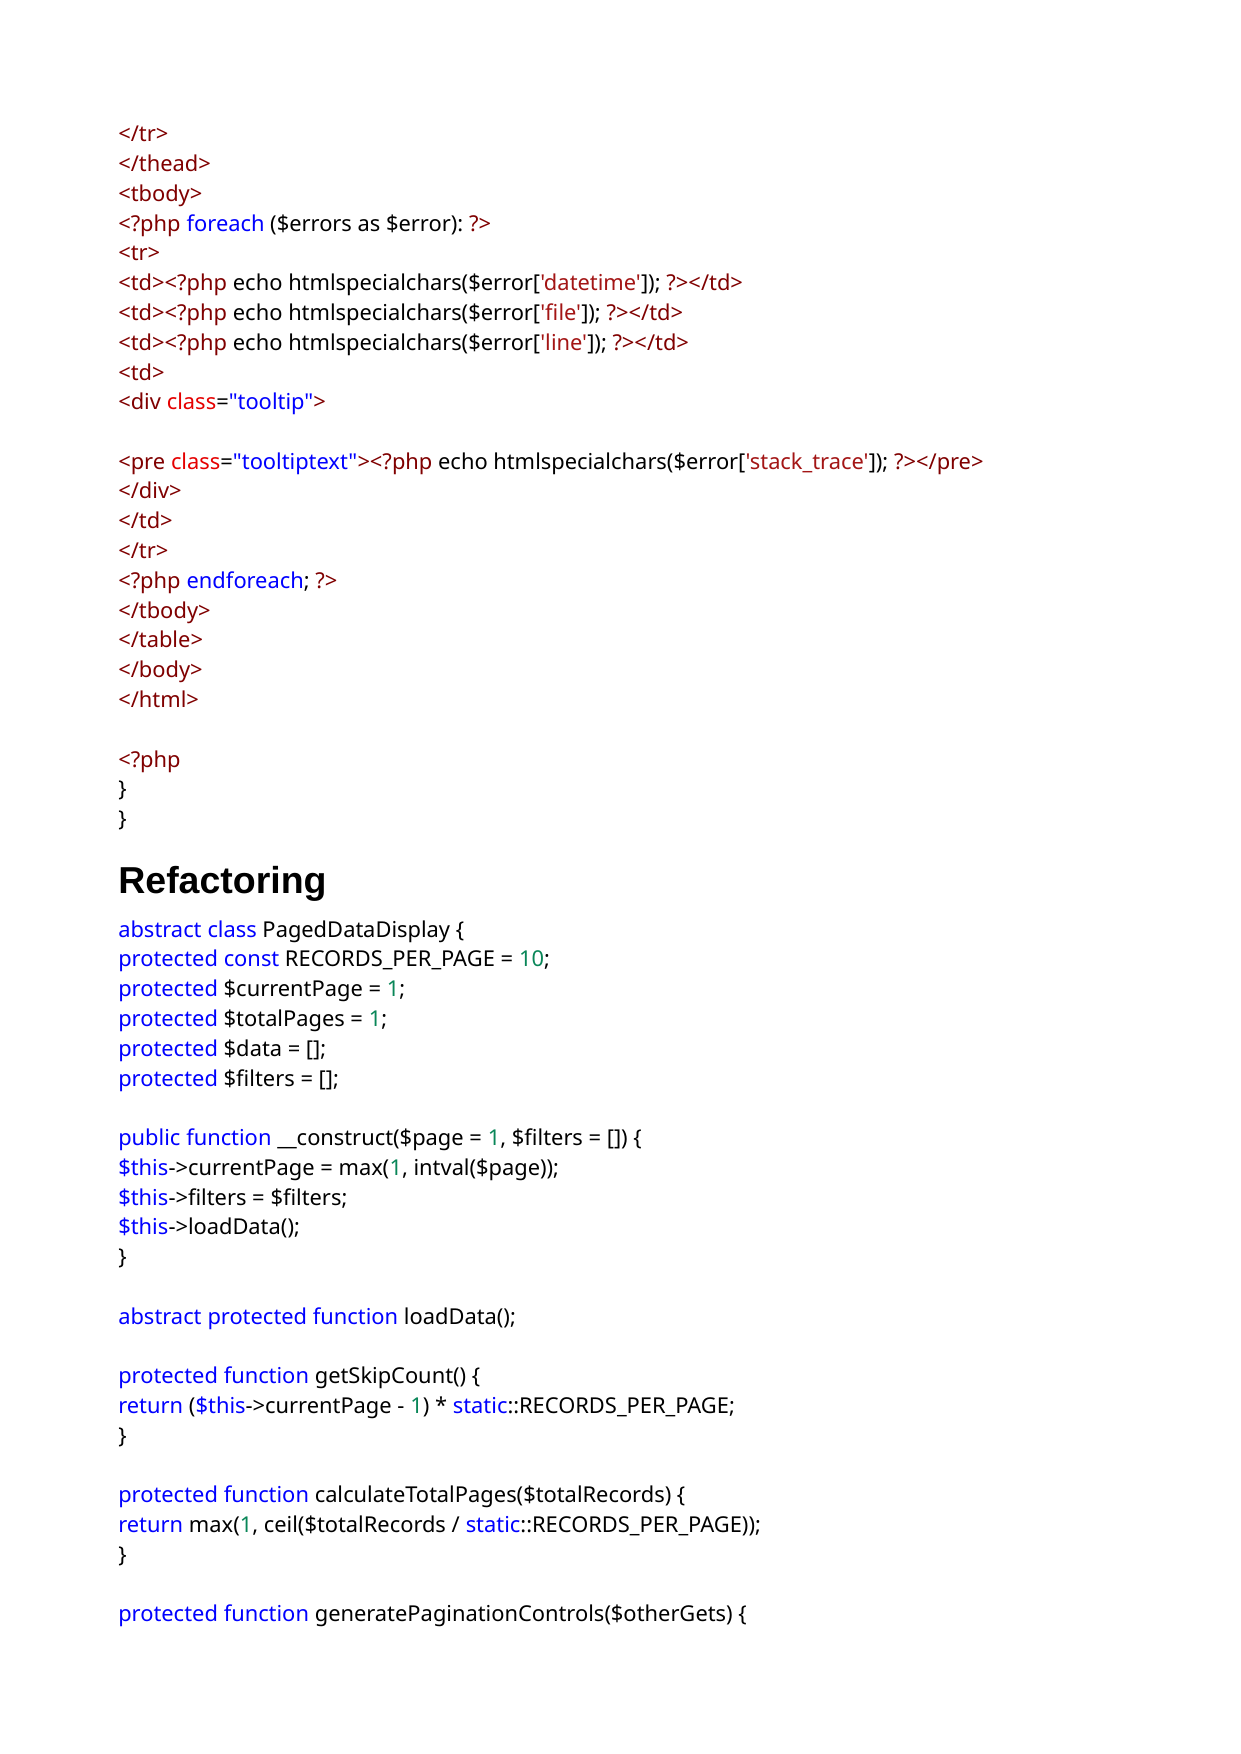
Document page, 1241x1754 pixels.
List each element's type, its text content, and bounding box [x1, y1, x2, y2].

text } [118, 1241, 1122, 1271]
text <td><?php echo htmlspecialchars($error['file']); ?></td> [118, 297, 1122, 327]
text <tbody> [118, 178, 1122, 207]
text <?php [118, 743, 1122, 773]
text public function __construct($page = 1, $filters = []) { [118, 1122, 1122, 1152]
text } [118, 773, 1122, 803]
text protected $currentPage = 1; [118, 973, 1122, 1003]
text </table> [118, 624, 1122, 654]
text </tr> [118, 535, 1122, 565]
text return max(1, ceil($totalRecords / static::RECORDS_PER_PAGE)); [118, 1509, 1122, 1539]
text </thead> [118, 148, 1122, 178]
text abstract protected function loadData(); [118, 1301, 1122, 1330]
text } [118, 803, 1122, 833]
text </html> [118, 684, 1122, 714]
text 📖 [118, 416, 1122, 446]
text <?php endforeach; ?> [118, 565, 1122, 595]
text protected $filters = []; [118, 1062, 1122, 1092]
text protected $data = []; [118, 1033, 1122, 1062]
text <div class="tooltip"> [118, 386, 1122, 416]
text protected function getSkipCount() { [118, 1360, 1122, 1390]
text <?php foreach ($errors as $error): ?> [118, 207, 1122, 237]
text <tr> [118, 237, 1122, 267]
text protected $totalPages = 1; [118, 1003, 1122, 1033]
text $this->currentPage = max(1, intval($page)); [118, 1152, 1122, 1182]
text protected function calculateTotalPages($totalRecords) { [118, 1479, 1122, 1509]
text </td> [118, 505, 1122, 535]
text </tr> [118, 118, 1122, 148]
text <td> [118, 356, 1122, 386]
text </tbody> [118, 595, 1122, 624]
text protected function generatePaginationControls($otherGets) { [118, 1598, 1122, 1628]
text $this->filters = $filters; [118, 1182, 1122, 1211]
subtitle Refactoring [118, 858, 1122, 901]
text $this->loadData(); [118, 1211, 1122, 1241]
text <td><?php echo htmlspecialchars($error['line']); ?></td> [118, 327, 1122, 356]
text abstract class PagedDataDisplay { [118, 913, 1122, 943]
text </body> [118, 654, 1122, 684]
text } [118, 1420, 1122, 1449]
text </div> [118, 476, 1122, 505]
text <pre class="tooltiptext"><?php echo htmlspecialchars($error['stack_trace']); ?></pre> [118, 446, 1122, 476]
text return ($this->currentPage - 1) * static::RECORDS_PER_PAGE; [118, 1390, 1122, 1420]
text protected const RECORDS_PER_PAGE = 10; [118, 943, 1122, 973]
text } [118, 1539, 1122, 1568]
text <td><?php echo htmlspecialchars($error['datetime']); ?></td> [118, 267, 1122, 297]
